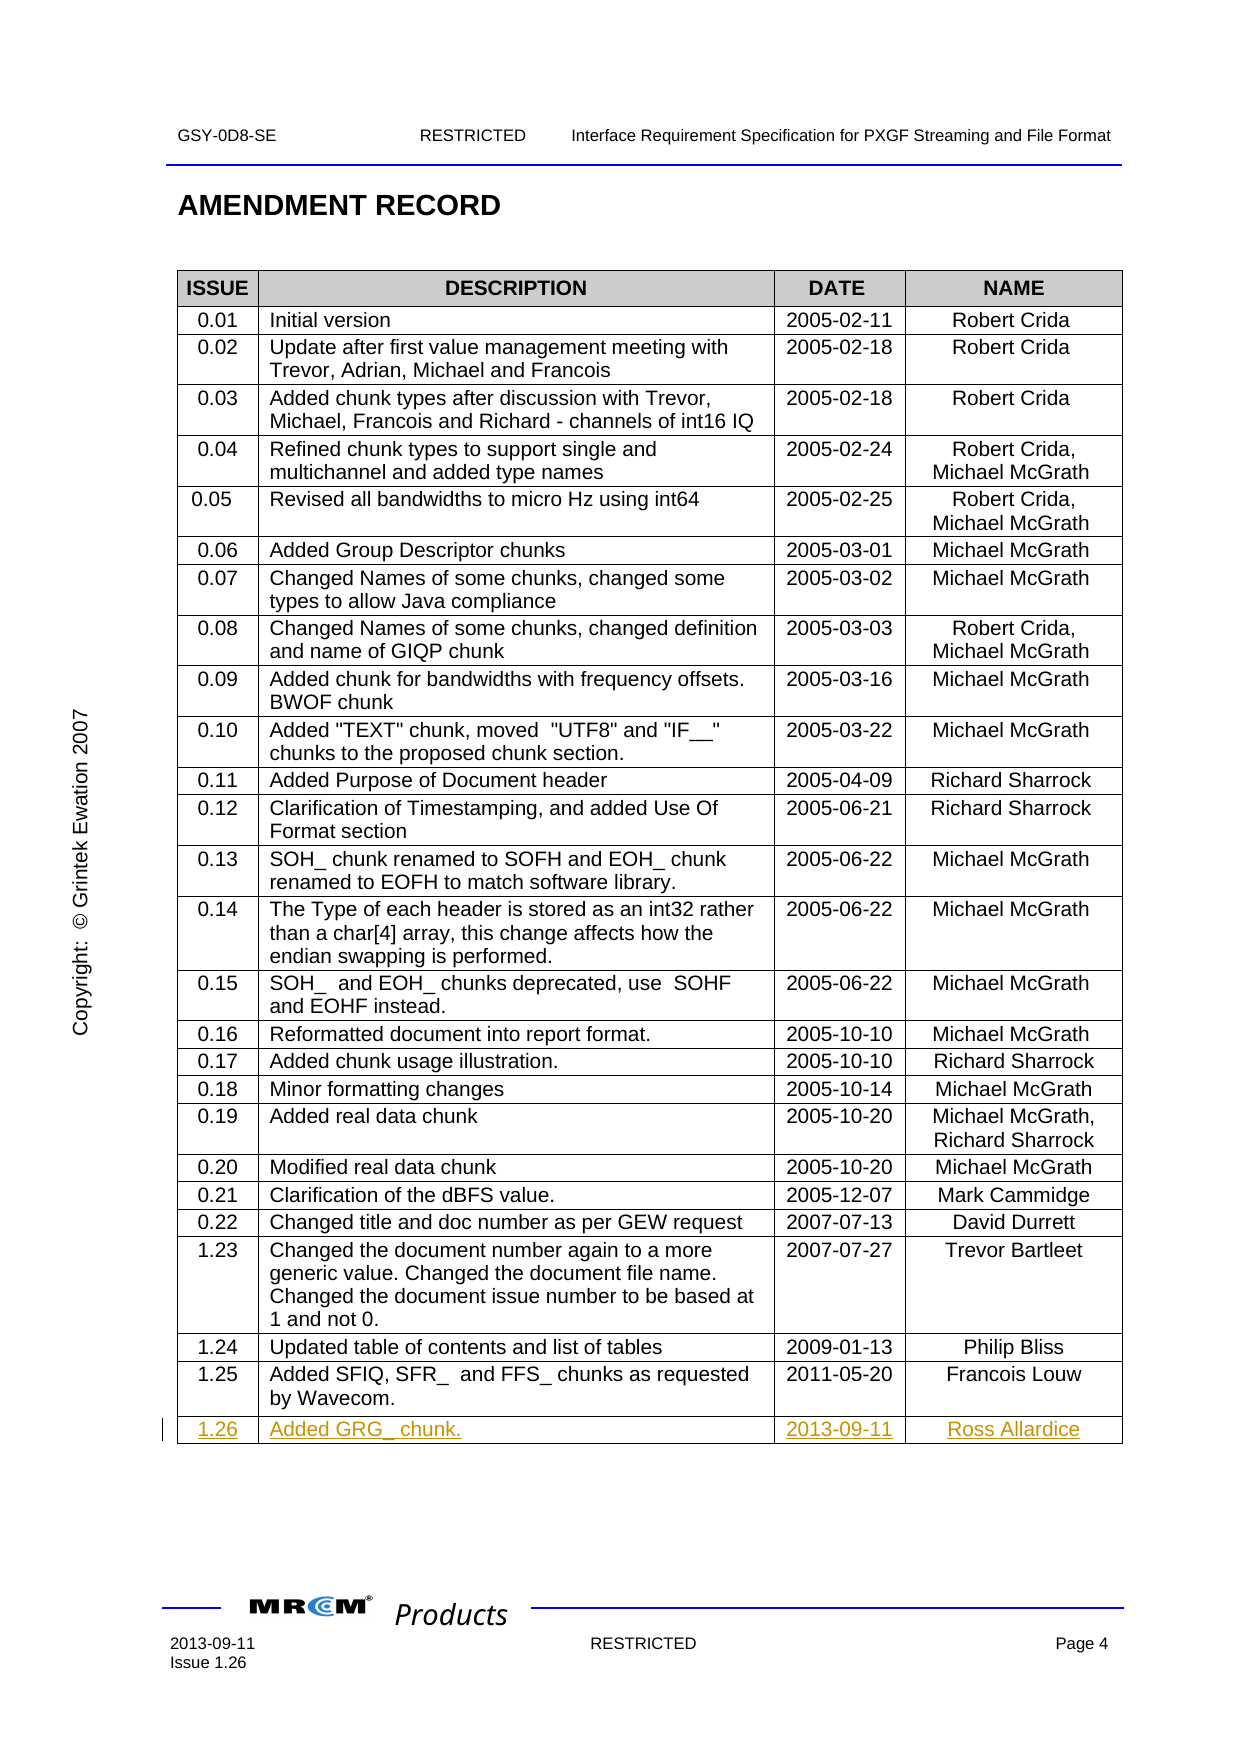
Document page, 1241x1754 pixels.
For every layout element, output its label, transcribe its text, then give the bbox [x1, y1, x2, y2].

table_cell 2005-03-03 [775, 616, 905, 665]
table_cell 2007-07-13 [775, 1210, 905, 1236]
table_cell Added real data chunk [259, 1104, 774, 1154]
table_cell 2007-07-27 [775, 1237, 905, 1333]
table_cell 0.18 [178, 1076, 258, 1103]
table_header ISSUE [178, 271, 258, 306]
table_cell Clarification of the dBFS value. [259, 1182, 774, 1209]
table_cell 0.10 [178, 717, 258, 767]
table_cell 2005-03-16 [775, 666, 905, 716]
table_cell 0.04 [178, 436, 258, 486]
table_cell 0.06 [178, 537, 258, 564]
table_cell Clarification of Timestamping, and added Use Of Format section [259, 795, 774, 845]
table_cell 1.24 [178, 1334, 258, 1361]
table_cell 0.15 [178, 971, 258, 1020]
table_cell 2005-06-22 [775, 846, 905, 896]
table_cell 2005-02-11 [775, 307, 905, 333]
table_cell 2005-10-20 [775, 1104, 905, 1154]
table_cell Michael McGrath [906, 565, 1122, 614]
table_cell Initial version [259, 307, 774, 333]
table_cell 0.05 [178, 487, 258, 536]
table_cell David Durrett [906, 1210, 1122, 1236]
table_cell 2009-01-13 [775, 1334, 905, 1361]
table_cell 2005-02-25 [775, 487, 905, 536]
table_cell The Type of each header is stored as an int32 rather than a char[4] array, this change affects how the endian swapping is performed. [259, 897, 774, 970]
table_cell 2005-04-09 [775, 768, 905, 794]
table_cell 2005-03-01 [775, 537, 905, 564]
table_cell Richard Sharrock [906, 1049, 1122, 1075]
table_cell Richard Sharrock [906, 795, 1122, 845]
picture [249, 1595, 375, 1617]
table_cell 0.14 [178, 897, 258, 970]
table_cell Mark Cammidge [906, 1182, 1122, 1209]
table_cell Modified real data chunk [259, 1155, 774, 1181]
table_cell Michael McGrath [906, 897, 1122, 970]
table_cell 0.12 [178, 795, 258, 845]
table_cell Robert Crida [906, 307, 1122, 333]
table_cell 0.19 [178, 1104, 258, 1154]
table_cell 0.02 [178, 335, 258, 384]
table_cell 0.22 [178, 1210, 258, 1236]
table_cell 2011-05-20 [775, 1362, 905, 1416]
table_cell 0.09 [178, 666, 258, 716]
table_cell Robert Crida, Michael McGrath [906, 616, 1122, 665]
table_cell Update after first value management meeting with Trevor, Adrian, Michael and Francois [259, 335, 774, 384]
table_cell Added "TEXT" chunk, moved "UTF8" and "IF__" chunks to the proposed chunk section. [259, 717, 774, 767]
table_cell Robert Crida [906, 335, 1122, 384]
table_cell 2005-02-18 [775, 335, 905, 384]
table_cell Michael McGrath [906, 666, 1122, 716]
table_cell 2005-02-24 [775, 436, 905, 486]
table_cell Changed Names of some chunks, changed definition and name of GIQP chunk [259, 616, 774, 665]
table_cell 2005-06-21 [775, 795, 905, 845]
table_cell Michael McGrath [906, 1076, 1122, 1103]
table_cell Richard Sharrock [906, 768, 1122, 794]
table_cell Added SFIQ, SFR_ and FFS_ chunks as requested by Wavecom. [259, 1362, 774, 1416]
table_cell Minor formatting changes [259, 1076, 774, 1103]
table_cell 2005-10-20 [775, 1155, 905, 1181]
table_header NAME [906, 271, 1122, 306]
table_cell Philip Bliss [906, 1334, 1122, 1361]
table_cell Michael McGrath [906, 1155, 1122, 1181]
table_cell Added Group Descriptor chunks [259, 537, 774, 564]
table_cell 2005-06-22 [775, 897, 905, 970]
table_cell Added chunk usage illustration. [259, 1049, 774, 1075]
table_cell Robert Crida, Michael McGrath [906, 487, 1122, 536]
table_header DESCRIPTION [259, 271, 774, 306]
table_cell Updated table of contents and list of tables [259, 1334, 774, 1361]
table_cell 1.25 [178, 1362, 258, 1416]
table_cell Added GRG_ chunk. [259, 1417, 774, 1443]
table_cell 2005-10-10 [775, 1049, 905, 1075]
table_cell 2005-02-18 [775, 385, 905, 435]
table_cell 2005-03-02 [775, 565, 905, 614]
table_cell Reformatted document into report format. [259, 1021, 774, 1048]
table_cell Changed the document number again to a more generic value. Changed the document file name. Changed the document issue number to be based at 1 and not 0. [259, 1237, 774, 1333]
table_cell Michael McGrath [906, 846, 1122, 896]
table_cell Michael McGrath [906, 971, 1122, 1020]
table_cell 1.23 [178, 1237, 258, 1333]
table_cell 2005-06-22 [775, 971, 905, 1020]
table_cell Michael McGrath, Richard Sharrock [906, 1104, 1122, 1154]
table_cell Robert Crida [906, 385, 1122, 435]
table_cell 0.08 [178, 616, 258, 665]
table_cell Francois Louw [906, 1362, 1122, 1416]
table_cell Robert Crida, Michael McGrath [906, 436, 1122, 486]
table_cell 0.13 [178, 846, 258, 896]
table_cell 2005-10-14 [775, 1076, 905, 1103]
table_cell 0.17 [178, 1049, 258, 1075]
table_cell Changed title and doc number as per GEW request [259, 1210, 774, 1236]
table_cell SOH_ chunk renamed to SOFH and EOH_ chunk renamed to EOFH to match software library. [259, 846, 774, 896]
table_cell Revised all bandwidths to micro Hz using int64 [259, 487, 774, 536]
table_cell 0.11 [178, 768, 258, 794]
table_cell Trevor Bartleet [906, 1237, 1122, 1333]
table_cell 0.03 [178, 385, 258, 435]
table_cell Michael McGrath [906, 1021, 1122, 1048]
table_cell Changed Names of some chunks, changed some types to allow Java compliance [259, 565, 774, 614]
table_cell 0.16 [178, 1021, 258, 1048]
table_cell Ross Allardice [906, 1417, 1122, 1443]
table_cell Michael McGrath [906, 717, 1122, 767]
table_cell 1.26 [178, 1417, 258, 1443]
table_header DATE [775, 271, 905, 306]
table_cell SOH_ and EOH_ chunks deprecated, use SOHF and EOHF instead. [259, 971, 774, 1020]
table_cell Added Purpose of Document header [259, 768, 774, 794]
table_cell Added chunk for bandwidths with frequency offsets. BWOF chunk [259, 666, 774, 716]
table_cell Michael McGrath [906, 537, 1122, 564]
table_cell Refined chunk types to support single and multichannel and added type names [259, 436, 774, 486]
table_cell 2005-12-07 [775, 1182, 905, 1209]
table_cell Added chunk types after discussion with Trevor, Michael, Francois and Richard - channels of int16 IQ [259, 385, 774, 435]
text AMENDMENT RECORD [177, 189, 1122, 222]
table_cell 2005-10-10 [775, 1021, 905, 1048]
table_cell 2013-09-11 [775, 1417, 905, 1443]
table_cell 0.20 [178, 1155, 258, 1181]
table_cell 0.21 [178, 1182, 258, 1209]
table_cell 0.01 [178, 307, 258, 333]
table_cell 0.07 [178, 565, 258, 614]
table_cell 2005-03-22 [775, 717, 905, 767]
